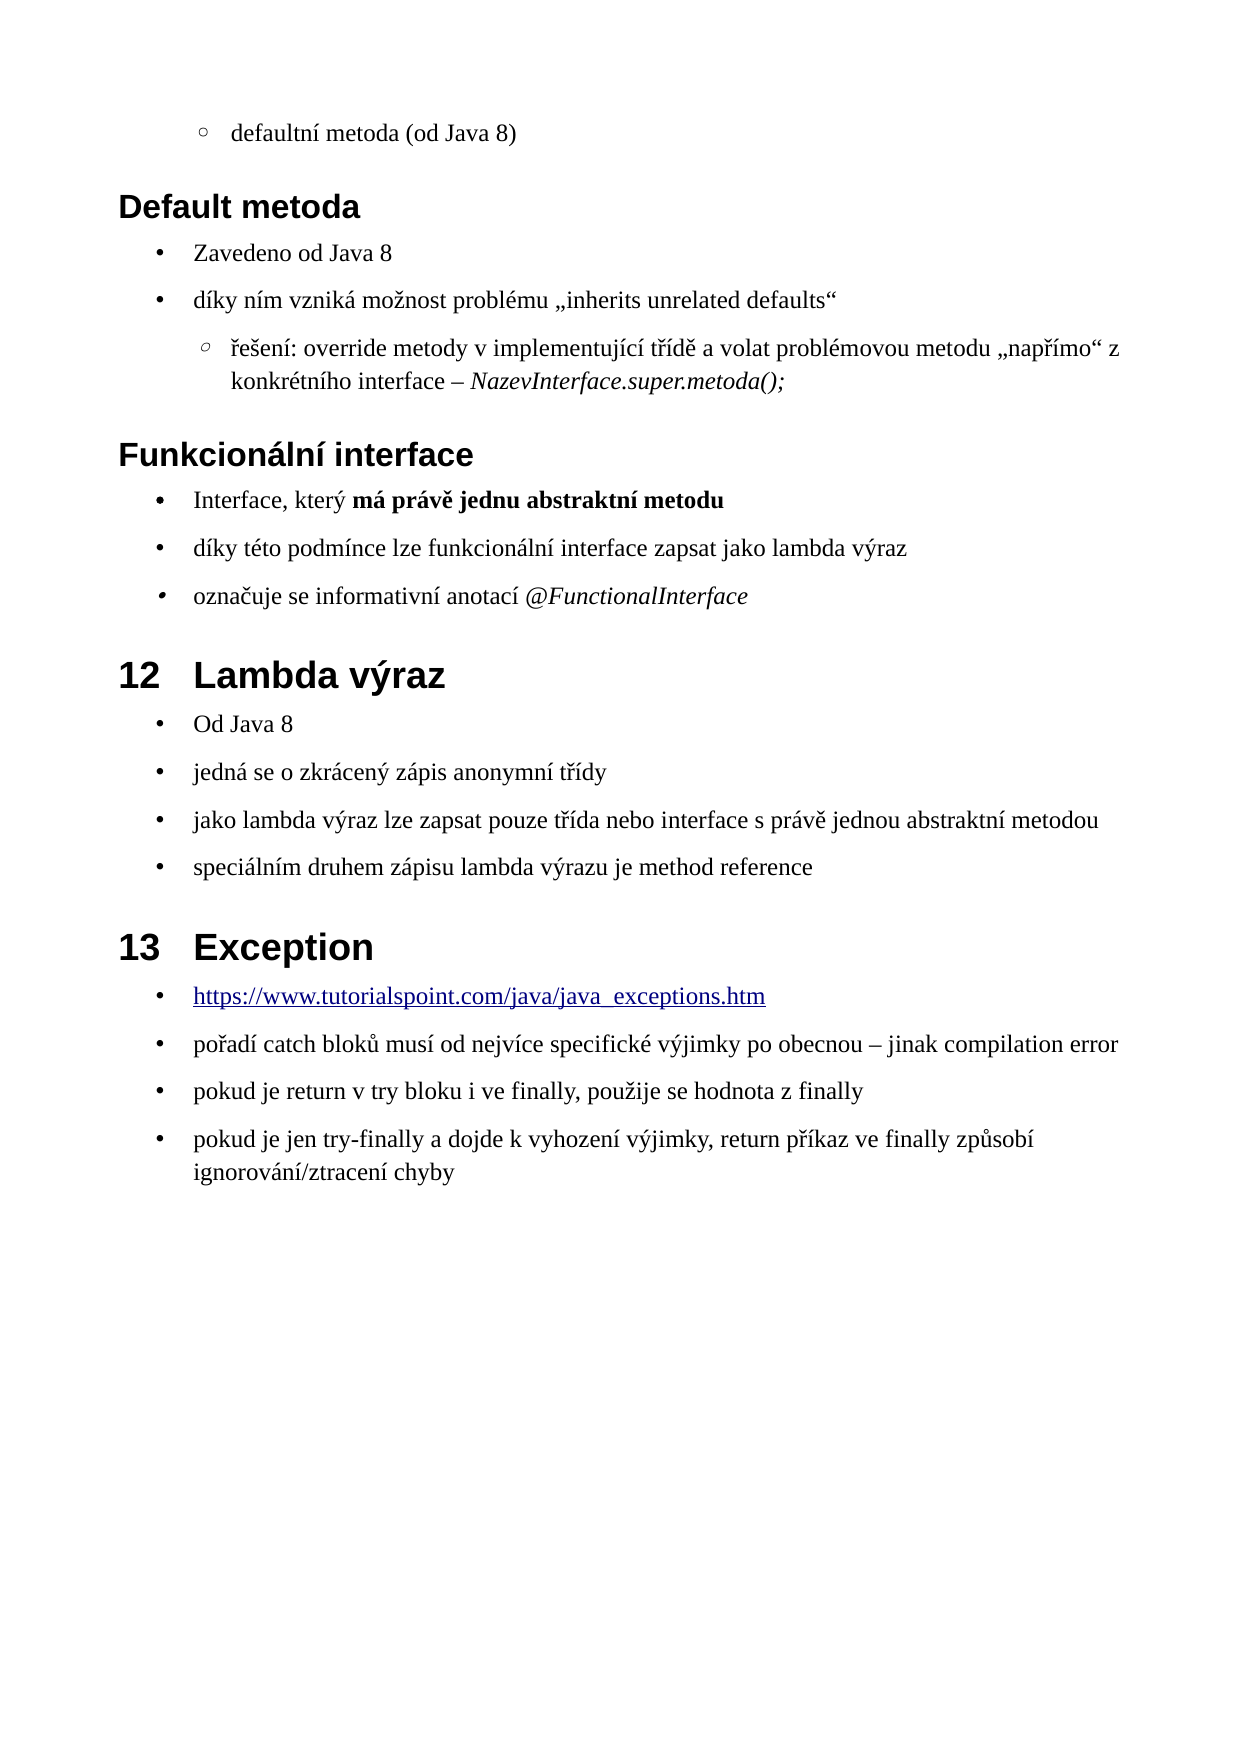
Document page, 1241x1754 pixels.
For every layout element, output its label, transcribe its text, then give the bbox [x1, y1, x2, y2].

list díky této podmínce lze funkcionální interface zapsat jako lambda výraz [156, 533, 1122, 562]
list jedná se o zkrácený zápis anonymní třídy [156, 757, 1122, 786]
subtitle Lambda výraz [118, 653, 1122, 697]
list https://www.tutorialspoint.com/java/java_exceptions.htm [156, 981, 1122, 1010]
list pokud je return v try bloku i ve finally, použije se hodnota z finally [156, 1076, 1122, 1105]
list díky ním vzniká možnost problému „inherits unrelated defaults“ [156, 285, 1122, 314]
list řešení: override metody v implementující třídě a volat problémovou metodu „napřímo“ z konkrétního interface – NazevInterface.super.metoda(); [193, 333, 1122, 395]
list Od Java 8 [156, 709, 1122, 738]
list defaultní metoda (od Java 8) [193, 118, 1122, 147]
list označuje se informativní anotací @FunctionalInterface [156, 581, 1122, 609]
list Zavedeno od Java 8 [156, 238, 1122, 266]
list pořadí catch bloků musí od nejvíce specifické výjimky po obecnou – jinak compilation error [156, 1029, 1122, 1057]
subtitle Default metoda [118, 187, 1122, 225]
list speciálním druhem zápisu lambda výrazu je method reference [156, 852, 1122, 881]
list jako lambda výraz lze zapsat pouze třída nebo interface s právě jednou abstraktní metodou [156, 805, 1122, 833]
subtitle Funkcionální interface [118, 434, 1122, 473]
list pokud je jen try-finally a dojde k vyhození výjimky, return příkaz ve finally způsobí ignorování/ztracení chyby [156, 1124, 1122, 1186]
subtitle Exception [118, 925, 1122, 968]
list Interface, který má právě jednu abstraktní metodu [156, 486, 1122, 514]
